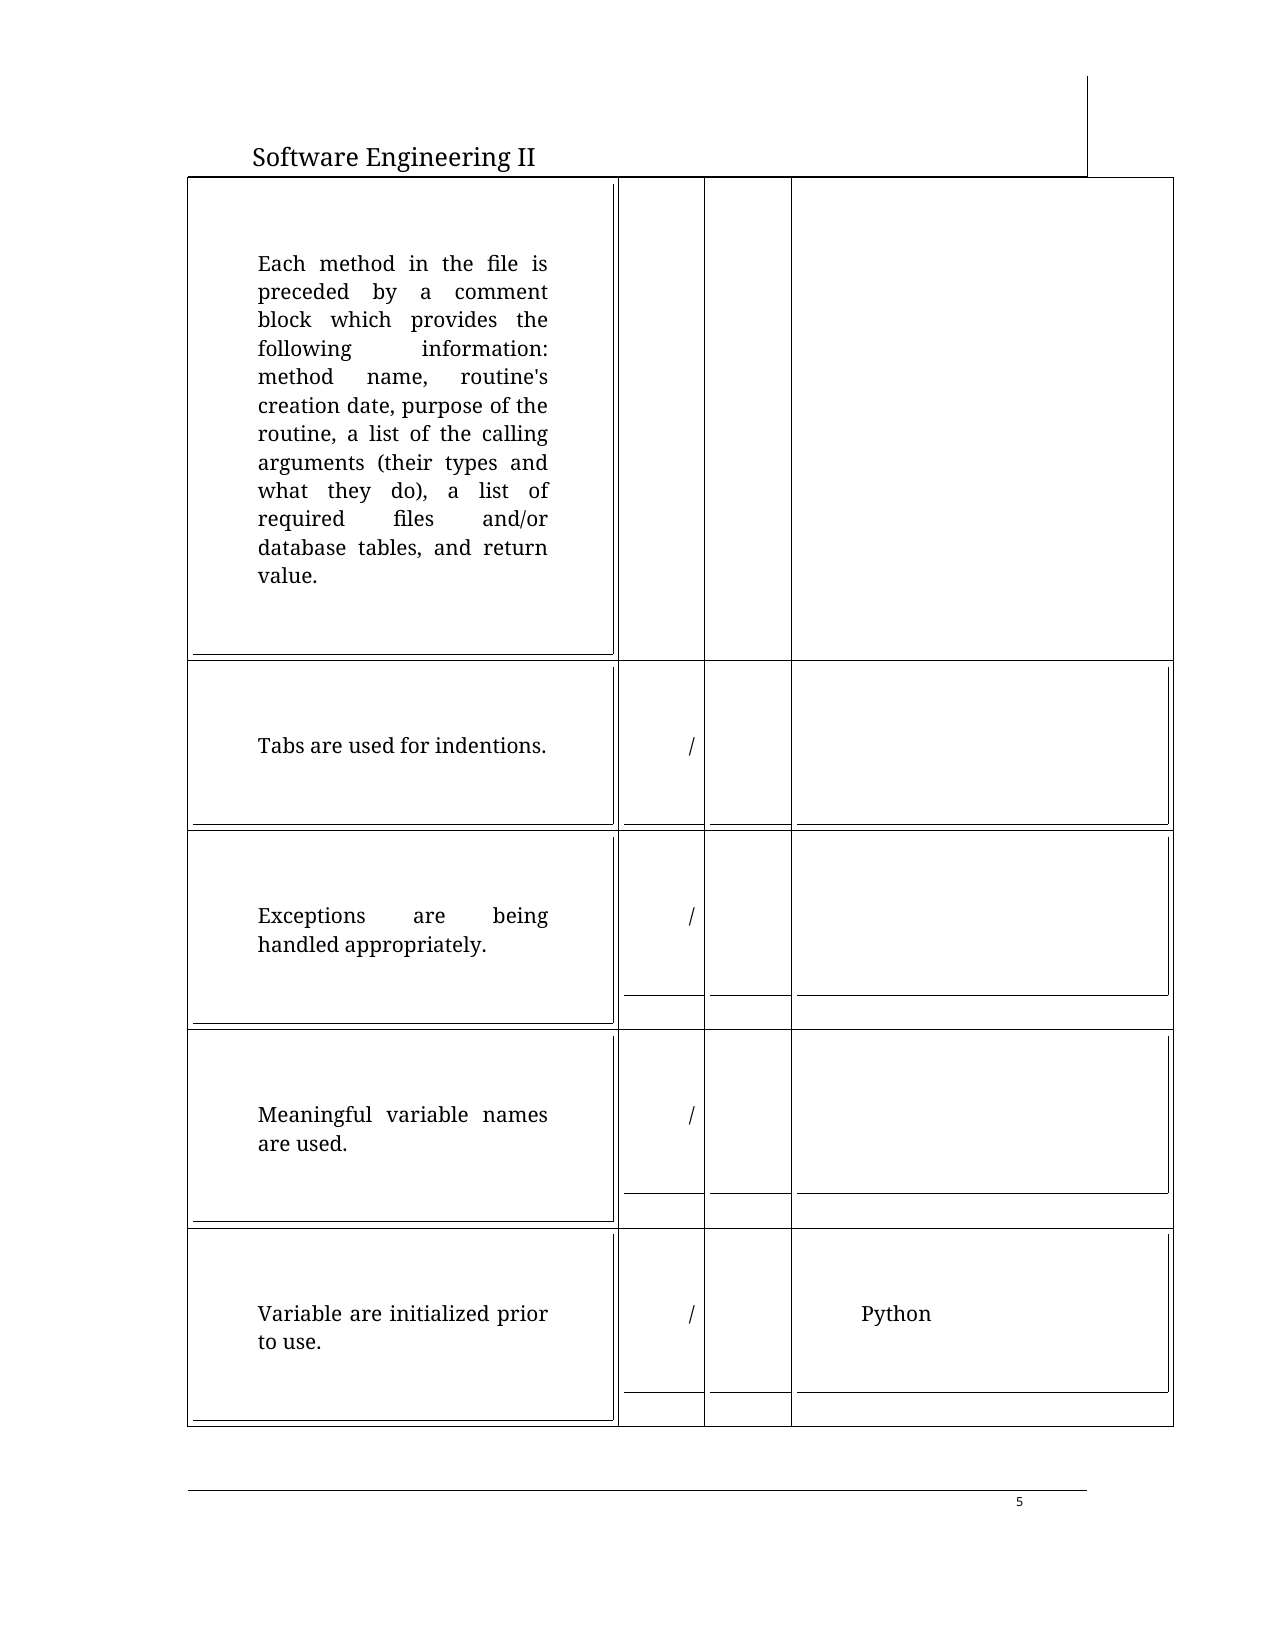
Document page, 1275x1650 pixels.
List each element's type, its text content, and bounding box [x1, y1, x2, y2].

table_cell / [619, 1030, 704, 1227]
table_cell [619, 178, 704, 660]
table_cell [705, 1229, 791, 1426]
table_cell Variable are initialized prior to use. [188, 1229, 618, 1426]
table_cell [792, 178, 1173, 660]
table_cell [705, 831, 791, 1029]
table_cell Each method in the file is preceded by a comment block which provides the following information: method name, routine's creation date, purpose of the routine, a list of the calling arguments (their types and what they do), a list of required files and/or database tables, and return value. [188, 178, 618, 660]
table_cell [705, 661, 791, 830]
table_cell Meaningful variable names are used. [188, 1030, 618, 1227]
table_cell [792, 661, 1173, 830]
table_cell [792, 1030, 1173, 1227]
table_cell Tabs are used for indentions. [188, 661, 618, 830]
table_cell / [619, 1229, 704, 1426]
table_cell Exceptions are being handled appropriately. [188, 831, 618, 1029]
table_cell / [619, 831, 704, 1029]
table_cell Python [792, 1229, 1173, 1426]
table_cell [705, 1030, 791, 1227]
table_cell / [619, 661, 704, 830]
table_cell [792, 831, 1173, 1029]
table_cell [705, 178, 791, 660]
